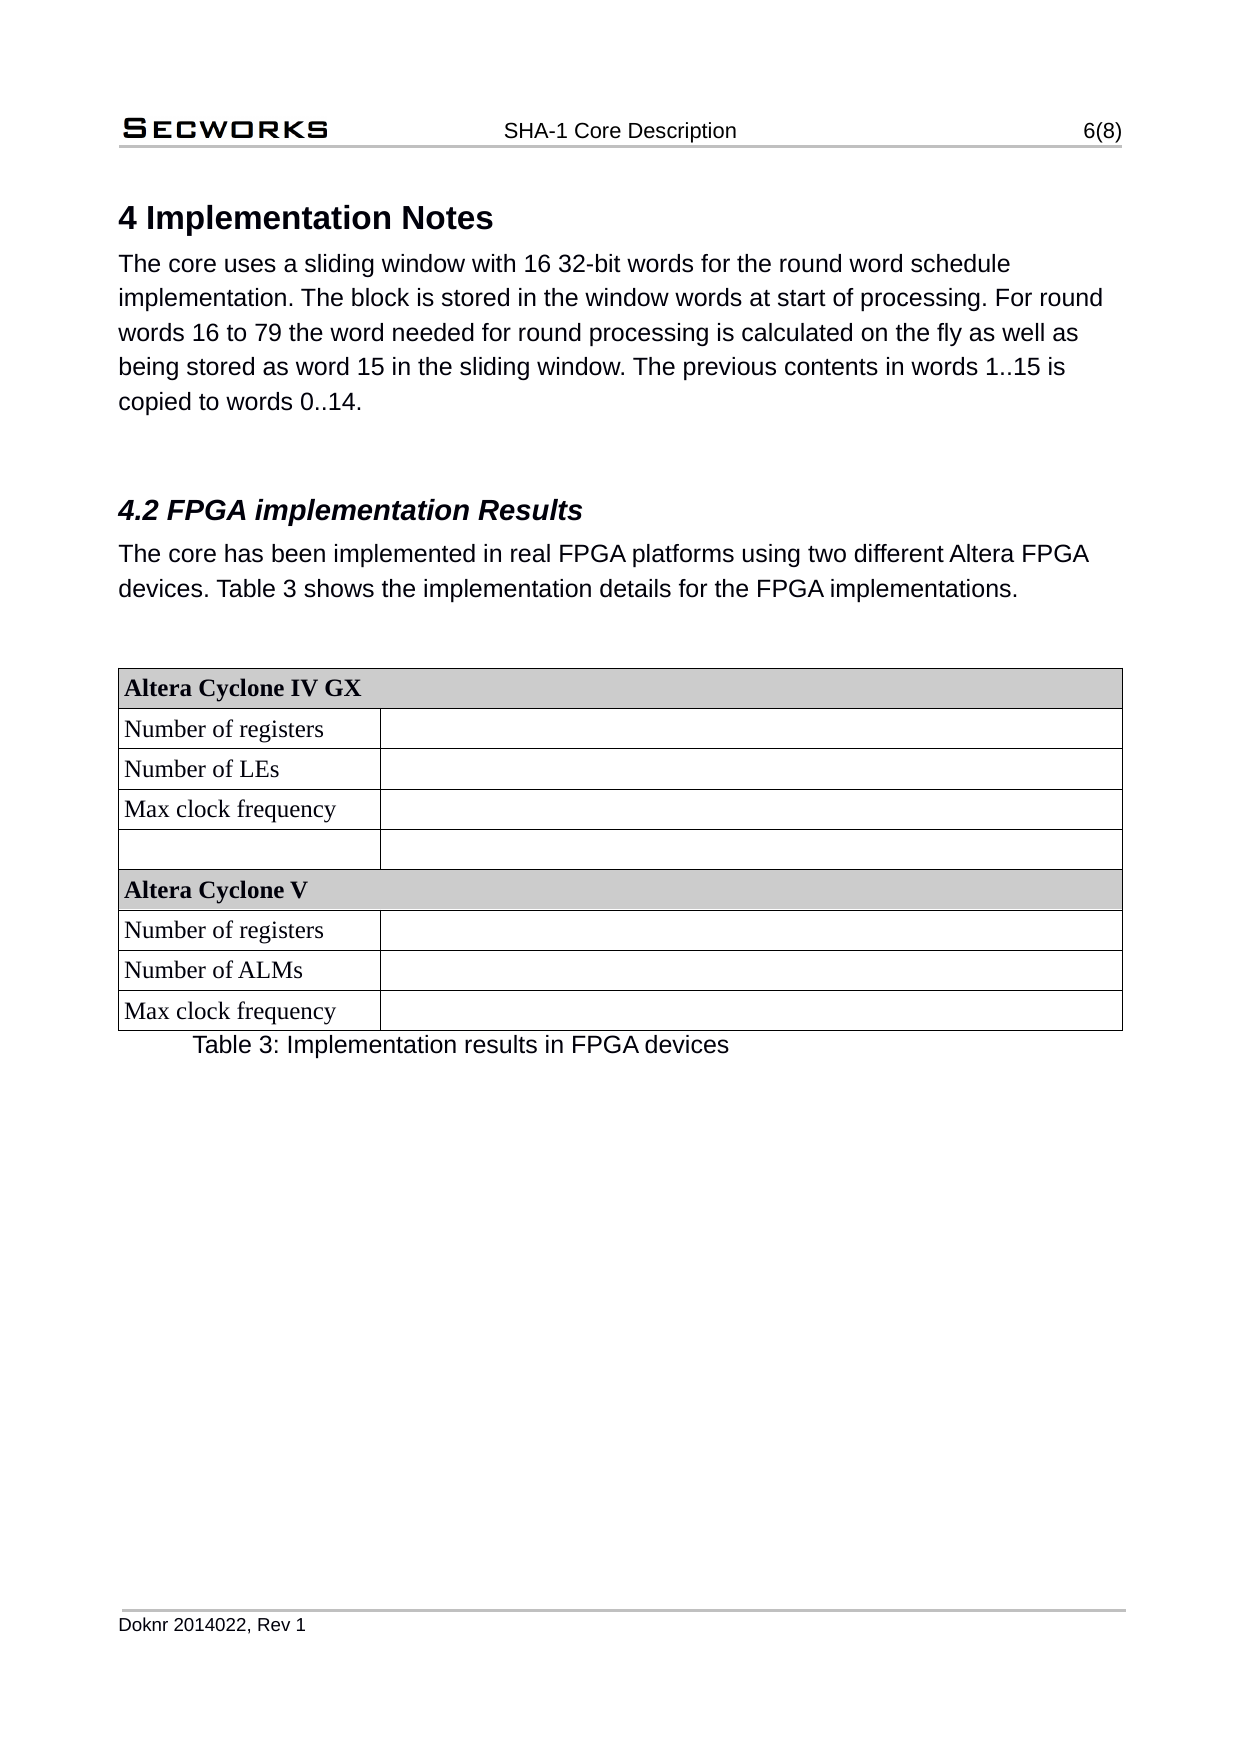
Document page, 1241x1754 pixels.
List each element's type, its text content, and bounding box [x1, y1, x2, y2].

table_cell Altera Cyclone V [119, 870, 1122, 909]
table_cell Number of registers [119, 709, 380, 748]
table_cell [381, 951, 1122, 990]
table_cell [381, 790, 1122, 829]
table_cell Number of registers [119, 911, 380, 950]
table_cell Number of LEs [119, 749, 380, 788]
text The core has been implemented in real FPGA platforms using two different Altera FPGA devices. Table 3 shows the implementation details for the FPGA implementations. [118, 539, 1122, 602]
text Table 3: Implementation results in FPGA devices [118, 1031, 1122, 1059]
subtitle 4 Implementation Notes [118, 198, 1122, 236]
subtitle 4.2 FPGA implementation Results [118, 493, 1122, 527]
picture [123, 116, 328, 139]
text The core uses a sliding window with 16 32-bit words for the round word schedule implementation. The block is stored in the window words at start of processing. For round words 16 to 79 the word needed for round processing is calculated on the fly as well as being stored as word 15 in the sliding window. The previous contents in words 1..15 is copied to words 0..14. [118, 249, 1122, 415]
table_cell [381, 709, 1122, 748]
table_cell [381, 830, 1122, 869]
table_cell Number of ALMs [119, 951, 380, 990]
table_cell Max clock frequency [119, 991, 380, 1030]
table_cell [119, 830, 380, 869]
table_cell [381, 749, 1122, 788]
table_cell Max clock frequency [119, 790, 380, 829]
table_header Altera Cyclone IV GX [119, 669, 1122, 708]
table_cell [381, 911, 1122, 950]
table_cell [381, 991, 1122, 1030]
